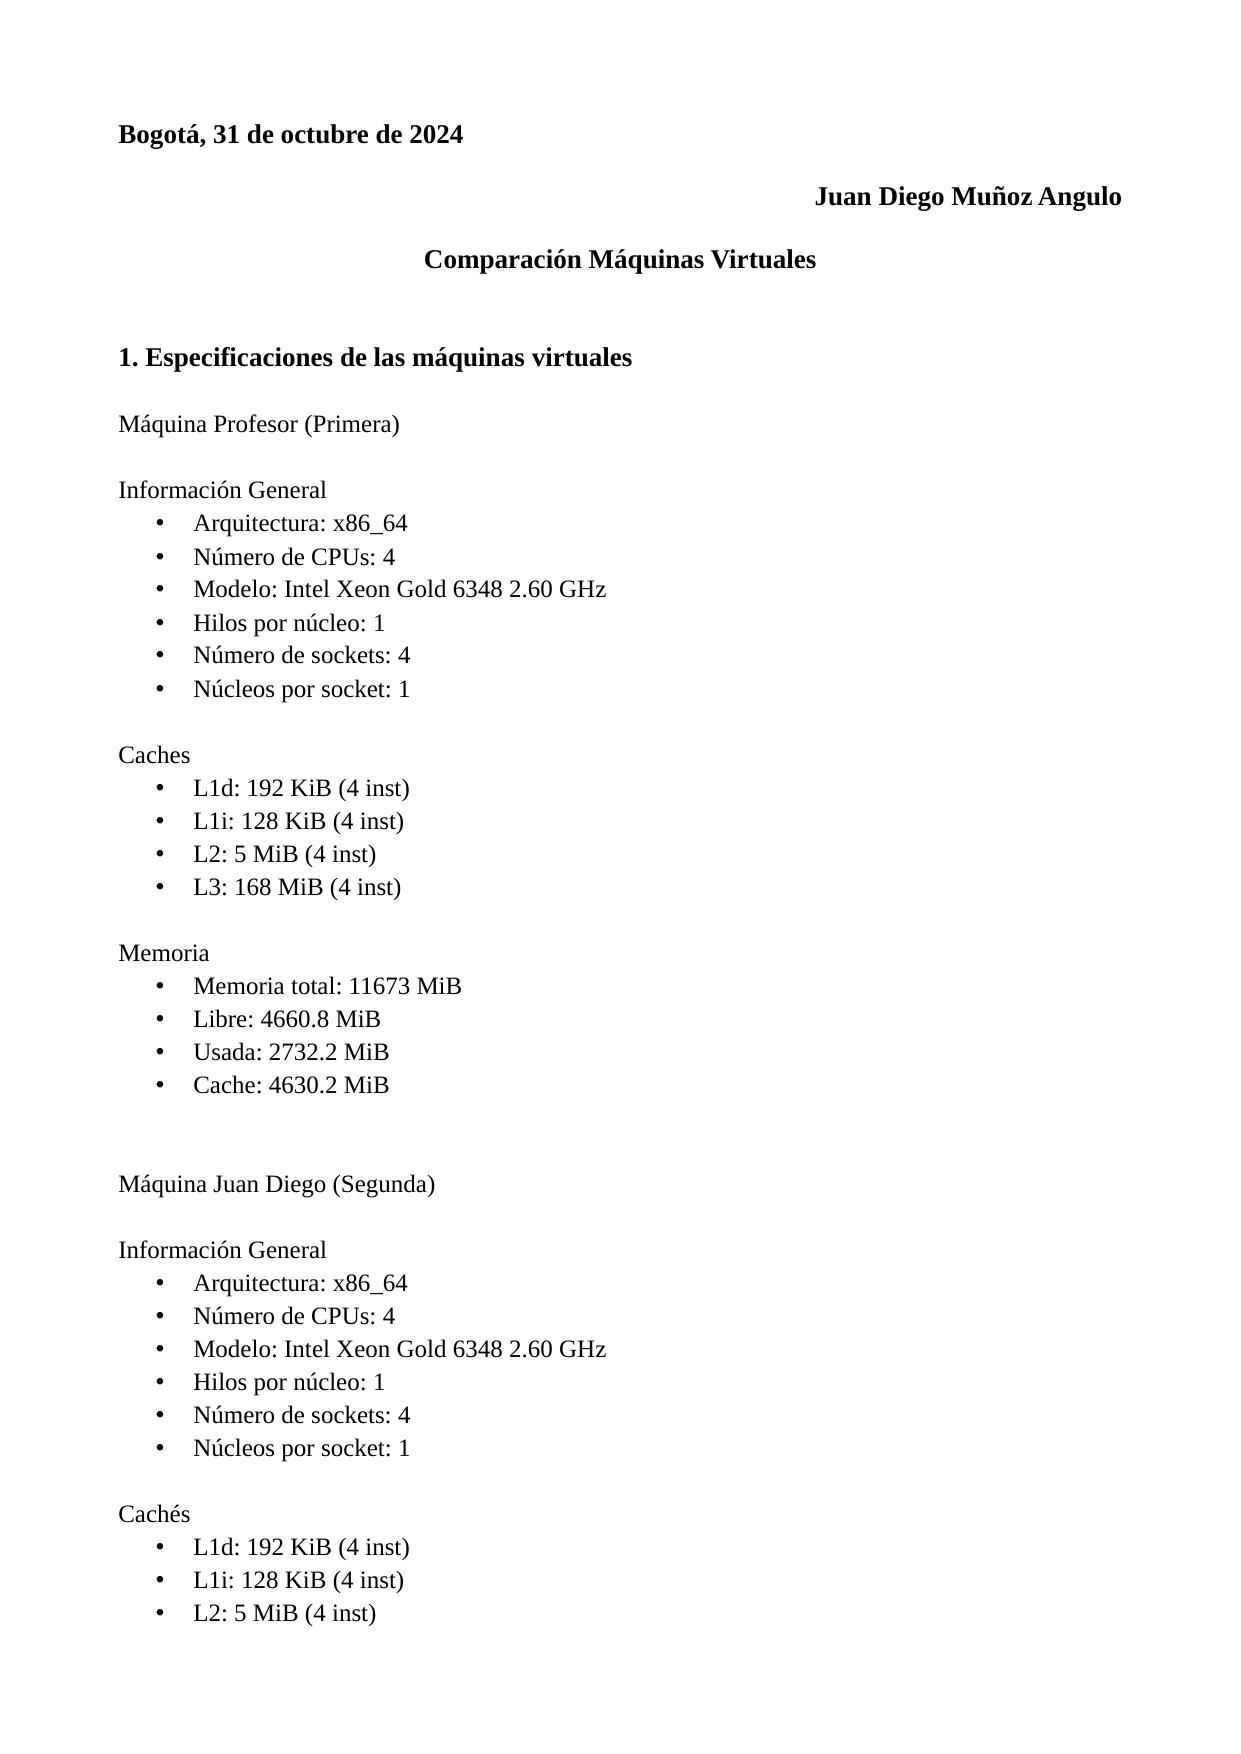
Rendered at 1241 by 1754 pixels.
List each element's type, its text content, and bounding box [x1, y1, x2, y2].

list L1i: 128 KiB (4 inst) [156, 806, 1122, 834]
text Juan Diego Muñoz Angulo [118, 180, 1122, 212]
list Libre: 4660.8 MiB [156, 1004, 1122, 1033]
text Máquina Profesor (Primera) [118, 409, 1122, 438]
list L1d: 192 KiB (4 inst) [156, 773, 1122, 801]
list Modelo: Intel Xeon Gold 6348 2.60 GHz [156, 1334, 1122, 1363]
list Usada: 2732.2 MiB [156, 1037, 1122, 1066]
list Memoria total: 11673 MiB [156, 971, 1122, 999]
list L1d: 192 KiB (4 inst) [156, 1532, 1122, 1561]
text Caches [118, 740, 1122, 768]
list L1i: 128 KiB (4 inst) [156, 1565, 1122, 1594]
text Máquina Juan Diego (Segunda) [118, 1169, 1122, 1198]
text Cachés [118, 1499, 1122, 1528]
list Cache: 4630.2 MiB [156, 1070, 1122, 1099]
list Arquitectura: x86_64 [156, 1268, 1122, 1297]
list Hilos por núcleo: 1 [156, 608, 1122, 636]
list Número de CPUs: 4 [156, 542, 1122, 570]
text Memoria [118, 938, 1122, 967]
list Arquitectura: x86_64 [156, 508, 1122, 537]
list Número de sockets: 4 [156, 1400, 1122, 1429]
list Núcleos por socket: 1 [156, 674, 1122, 702]
list Número de sockets: 4 [156, 641, 1122, 669]
list Modelo: Intel Xeon Gold 6348 2.60 GHz [156, 574, 1122, 603]
list Número de CPUs: 4 [156, 1301, 1122, 1330]
list Hilos por núcleo: 1 [156, 1367, 1122, 1396]
list L2: 5 MiB (4 inst) [156, 1598, 1122, 1627]
list L3: 168 MiB (4 inst) [156, 872, 1122, 901]
text Comparación Máquinas Virtuales [118, 243, 1122, 274]
list L2: 5 MiB (4 inst) [156, 839, 1122, 867]
list Núcleos por socket: 1 [156, 1433, 1122, 1462]
text 1. Especificaciones de las máquinas virtuales [118, 341, 1122, 372]
text Información General [118, 476, 1122, 504]
text Bogotá, 31 de octubre de 2024 [118, 118, 1122, 149]
text Información General [118, 1235, 1122, 1264]
